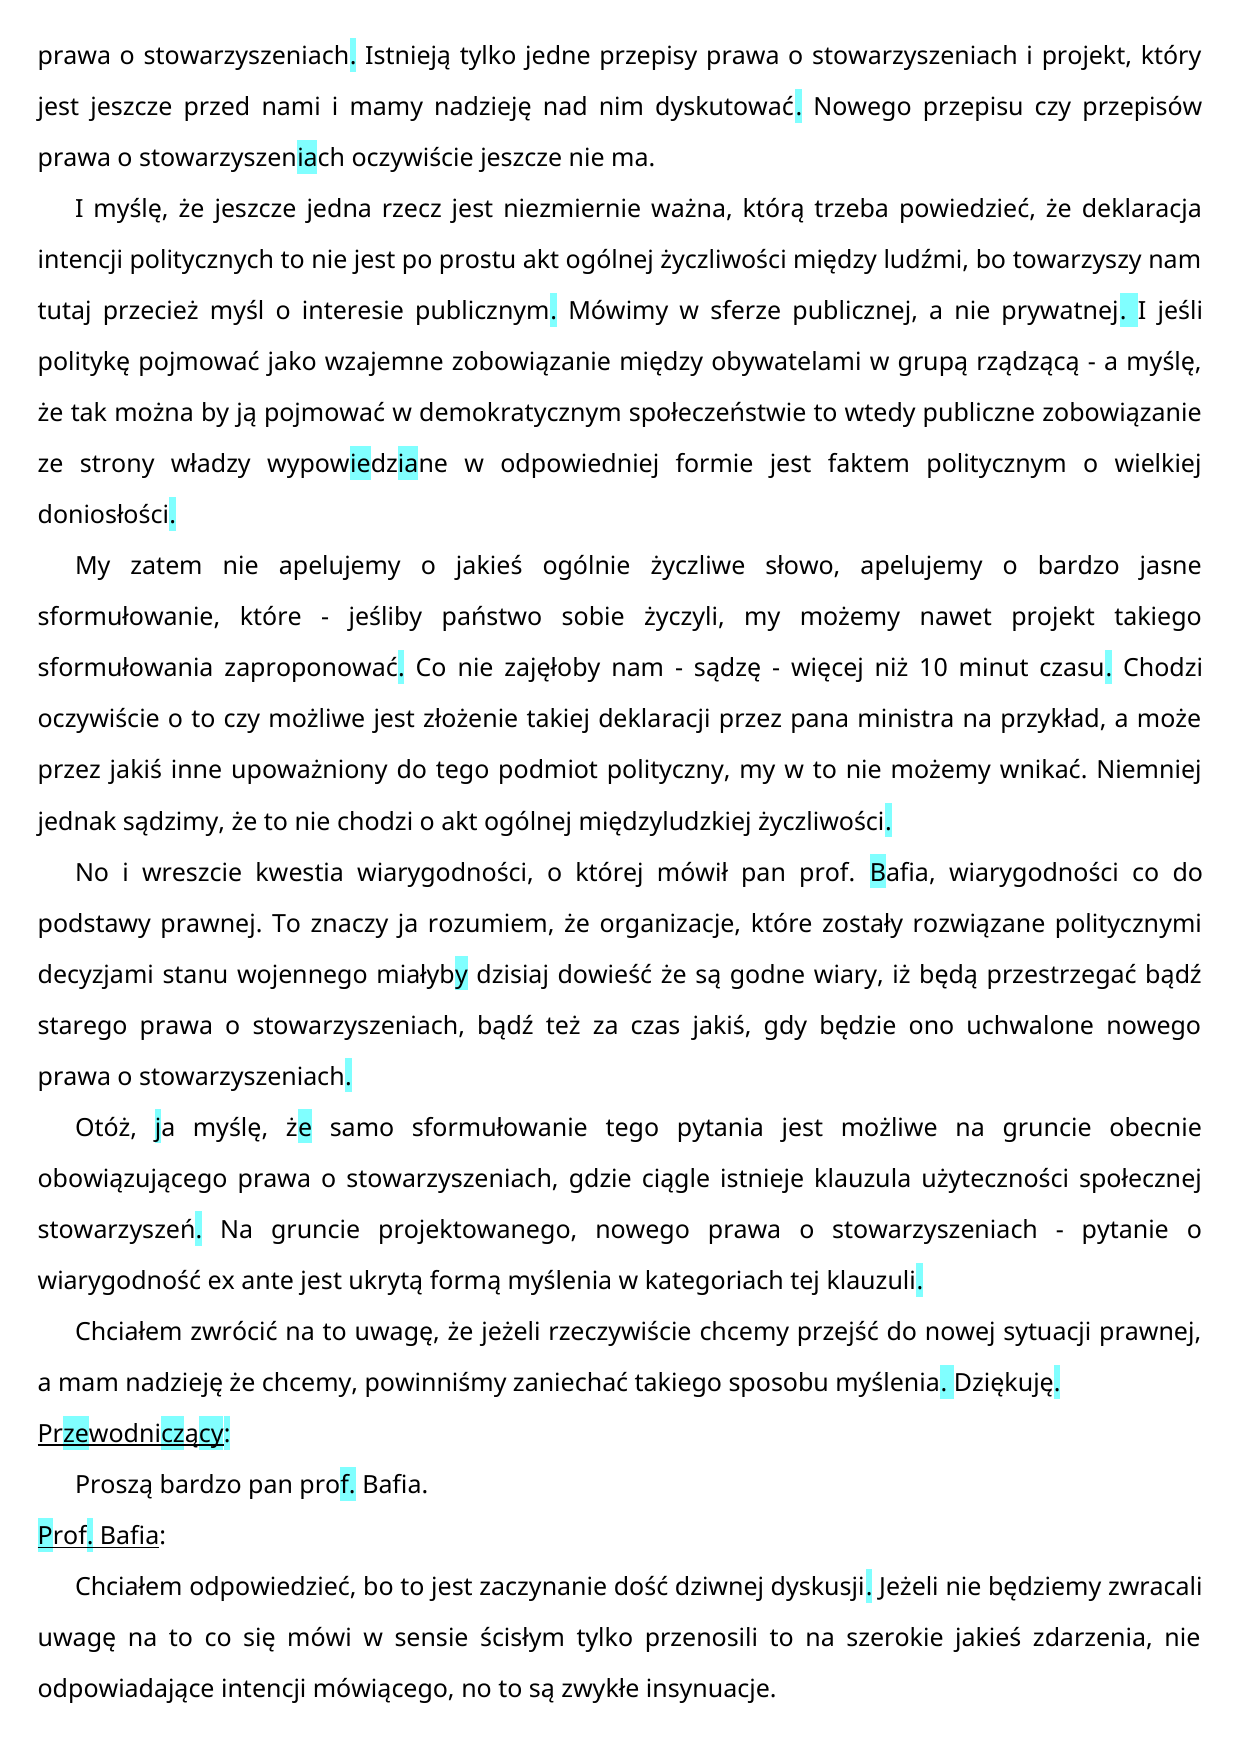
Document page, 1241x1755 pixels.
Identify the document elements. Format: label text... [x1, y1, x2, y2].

text prawa o stowarzyszeniach. Istnieją tylko jedne przepisy prawa o stowarzyszeniach i projekt, który jest jeszcze przed nami i mamy nadzieję nad nim dyskutować. Nowego przepisu czy przepisów prawa o stowarzyszeniach oczywiście jeszcze nie ma. [37, 37, 1203, 174]
text Proszą bardzo pan prof. Bafia. [37, 1467, 1203, 1501]
text I myślę, że jeszcze jedna rzecz jest niezmiernie ważna, którą trzeba powiedzieć, że deklaracja intencji politycznych to nie jest po prostu akt ogólnej życzliwości między ludźmi, bo towarzyszy nam tutaj przecież myśl o interesie publicznym. Mówimy w sferze publicznej, a nie prywatnej. I jeśli politykę pojmować jako wzajemne zobowiązanie między obywatelami w grupą rządzącą - a myślę, że tak można by ją pojmować w demokratycznym społeczeństwie to wtedy publiczne zobowiązanie ze strony władzy wypowiedziane w odpowiedniej formie jest faktem politycznym o wielkiej doniosłości. [37, 191, 1203, 531]
text Przewodniczący: [37, 1416, 1203, 1450]
text Otóż, ja myślę, że samo sformułowanie tego pytania jest możliwe na gruncie obecnie obowiązującego prawa o stowarzyszeniach, gdzie ciągle istnieje klauzula użyteczności społecznej stowarzyszeń. Na gruncie projektowanego, nowego prawa o stowarzyszeniach - pytanie o wiarygodność ex ante jest ukrytą formą myślenia w kategoriach tej klauzuli. [37, 1109, 1203, 1297]
text No i wreszcie kwestia wiarygodności, o której mówił pan prof. Bafia, wiarygodności co do podstawy prawnej. To znaczy ja rozumiem, że organizacje, które zostały rozwiązane politycznymi decyzjami stanu wojennego miałyby dzisiaj dowieść że są godne wiary, iż będą przestrzegać bądź starego prawa o stowarzyszeniach, bądź też za czas jakiś, gdy będzie ono uchwalone nowego prawa o stowarzyszeniach. [37, 854, 1203, 1092]
text Chciałem odpowiedzieć, bo to jest zaczynanie dość dziwnej dyskusji. Jeżeli nie będziemy zwracali uwagę na to co się mówi w sensie ścisłym tylko przenosili to na szerokie jakieś zdarzenia, nie odpowiadające intencji mówiącego, no to są zwykłe insynuacje. [37, 1569, 1203, 1705]
text Chciałem zwrócić na to uwagę, że jeżeli rzeczywiście chcemy przejść do nowej sytuacji prawnej, a mam nadzieję że chcemy, powinniśmy zaniechać takiego sposobu myślenia. Dziękuję. [37, 1313, 1203, 1399]
text My zatem nie apelujemy o jakieś ogólnie życzliwe słowo, apelujemy o bardzo jasne sformułowanie, które - jeśliby państwo sobie życzyli, my możemy nawet projekt takiego sformułowania zaproponować. Co nie zajęłoby nam - sądzę - więcej niż 10 minut czasu. Chodzi oczywiście o to czy możliwe jest złożenie takiej deklaracji przez pana ministra na przykład, a może przez jakiś inne upoważniony do tego podmiot polityczny, my w to nie możemy wnikać. Niemniej jednak sądzimy, że to nie chodzi o akt ogólnej międzyludzkiej życzliwości. [37, 548, 1203, 837]
text Prof. Bafia: [37, 1518, 1203, 1552]
